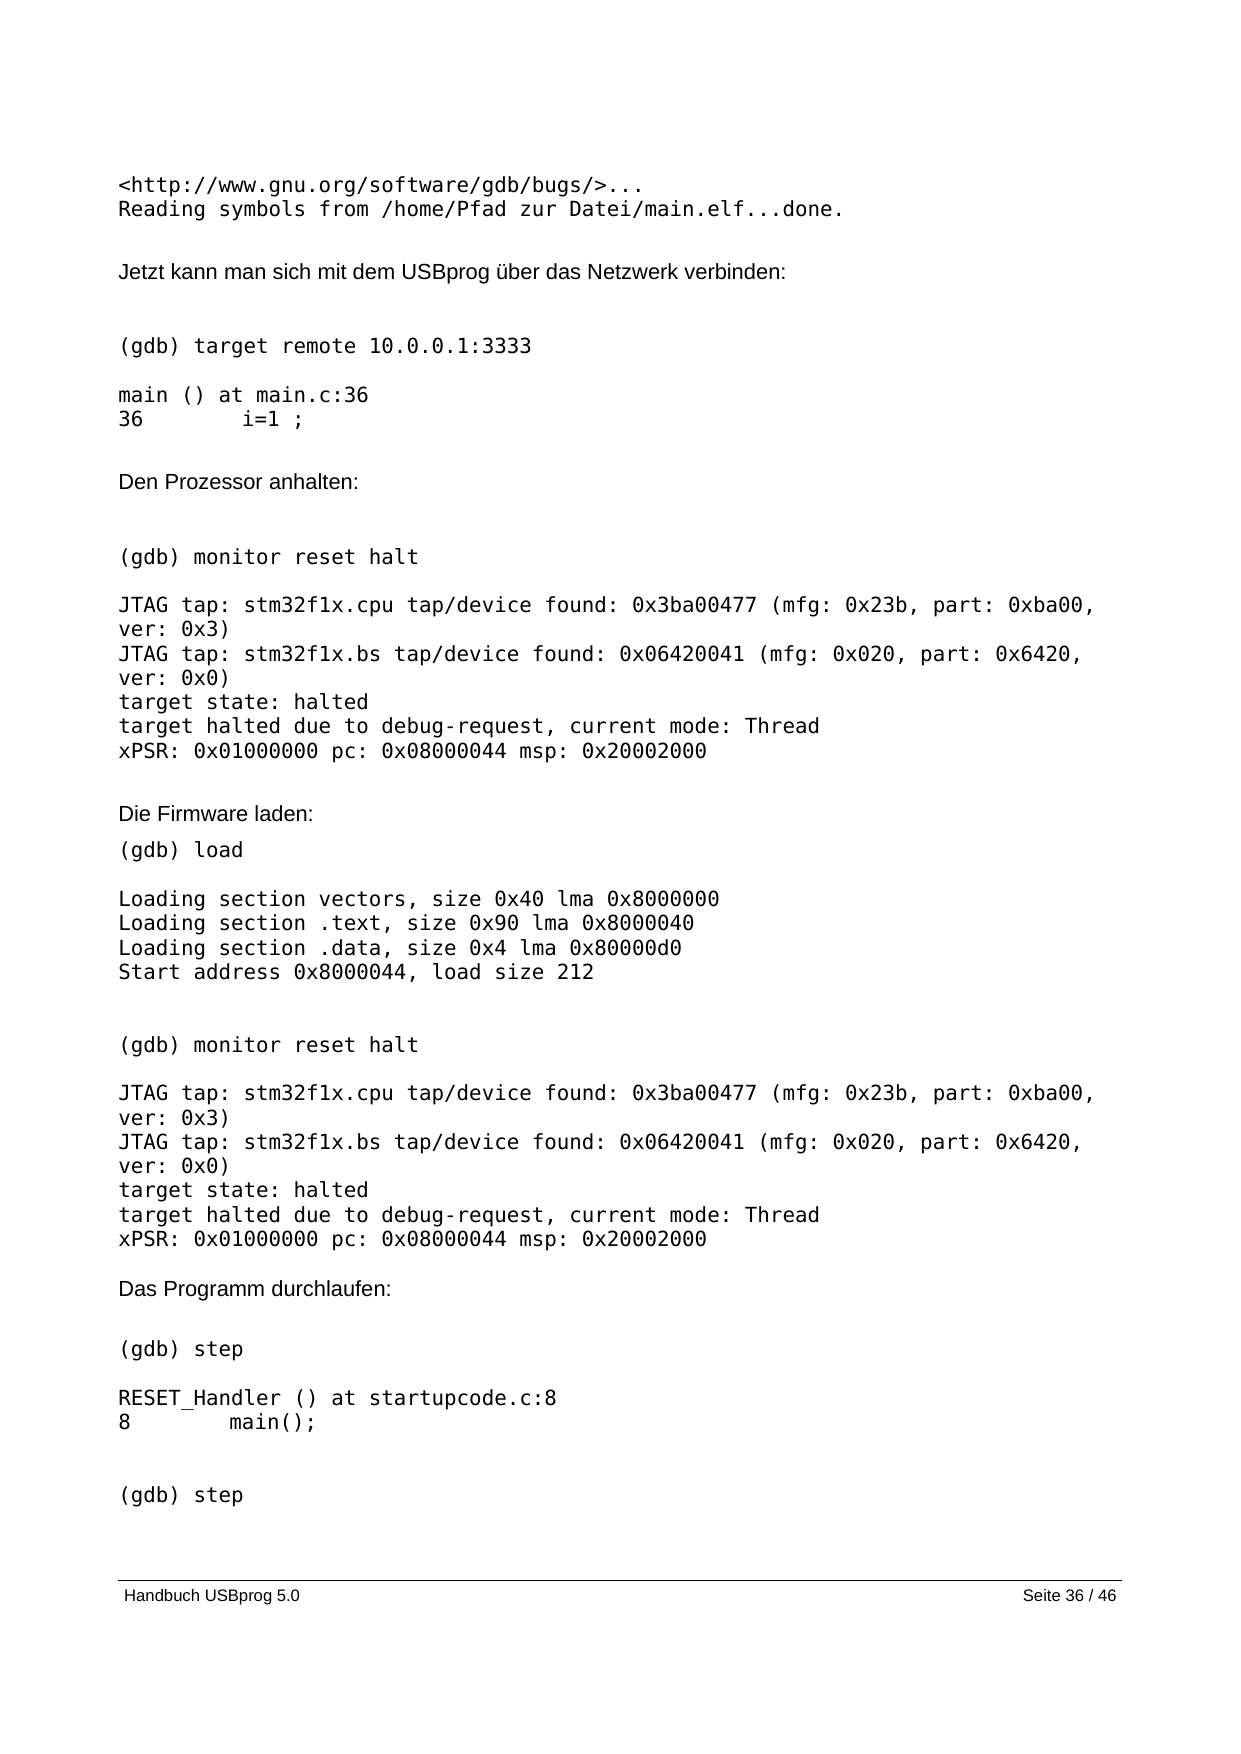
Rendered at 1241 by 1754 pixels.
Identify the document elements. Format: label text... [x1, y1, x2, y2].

text target state: halted [118, 1178, 1122, 1203]
text RESET_Handler () at startupcode.c:8 [118, 1386, 1122, 1410]
text (gdb) monitor reset halt [118, 1033, 1122, 1057]
text (gdb) monitor reset halt [118, 545, 1122, 569]
text Die Firmware laden: [118, 801, 1122, 826]
text (gdb) load [118, 838, 1122, 863]
text JTAG tap: stm32f1x.cpu tap/device found: 0x3ba00477 (mfg: 0x23b, part: 0xba00, ver: 0x3) [118, 593, 1122, 642]
text Loading section .text, size 0x90 lma 0x8000040 [118, 911, 1122, 936]
text main () at main.c:36 [118, 383, 1122, 407]
text xPSR: 0x01000000 pc: 0x08000044 msp: 0x20002000 [118, 739, 1122, 763]
text Reading symbols from /home/Pfad zur Datei/main.elf...done. [118, 197, 1122, 221]
text JTAG tap: stm32f1x.bs tap/device found: 0x06420041 (mfg: 0x020, part: 0x6420, ver: 0x0) [118, 642, 1122, 690]
text 8 main(); [118, 1410, 1122, 1434]
text (gdb) target remote 10.0.0.1:3333 [118, 334, 1122, 359]
text Loading section vectors, size 0x40 lma 0x8000000 [118, 887, 1122, 911]
text Den Prozessor anhalten: [118, 469, 1122, 494]
text Jetzt kann man sich mit dem USBprog über das Netzwerk verbinden: [118, 259, 1122, 284]
text (gdb) step [118, 1483, 1122, 1507]
text Loading section .data, size 0x4 lma 0x80000d0 [118, 936, 1122, 960]
text 36 i=1 ; [118, 407, 1122, 432]
text target halted due to debug-request, current mode: Thread [118, 714, 1122, 739]
text Das Programm durchlaufen: [118, 1275, 1122, 1301]
text JTAG tap: stm32f1x.bs tap/device found: 0x06420041 (mfg: 0x020, part: 0x6420, ver: 0x0) [118, 1130, 1122, 1178]
text Start address 0x8000044, load size 212 [118, 960, 1122, 984]
text xPSR: 0x01000000 pc: 0x08000044 msp: 0x20002000 [118, 1227, 1122, 1251]
text (gdb) step [118, 1337, 1122, 1362]
text <http://www.gnu.org/software/gdb/bugs/>... [118, 173, 1122, 197]
text target halted due to debug-request, current mode: Thread [118, 1203, 1122, 1227]
text JTAG tap: stm32f1x.cpu tap/device found: 0x3ba00477 (mfg: 0x23b, part: 0xba00, ver: 0x3) [118, 1081, 1122, 1130]
text target state: halted [118, 690, 1122, 714]
